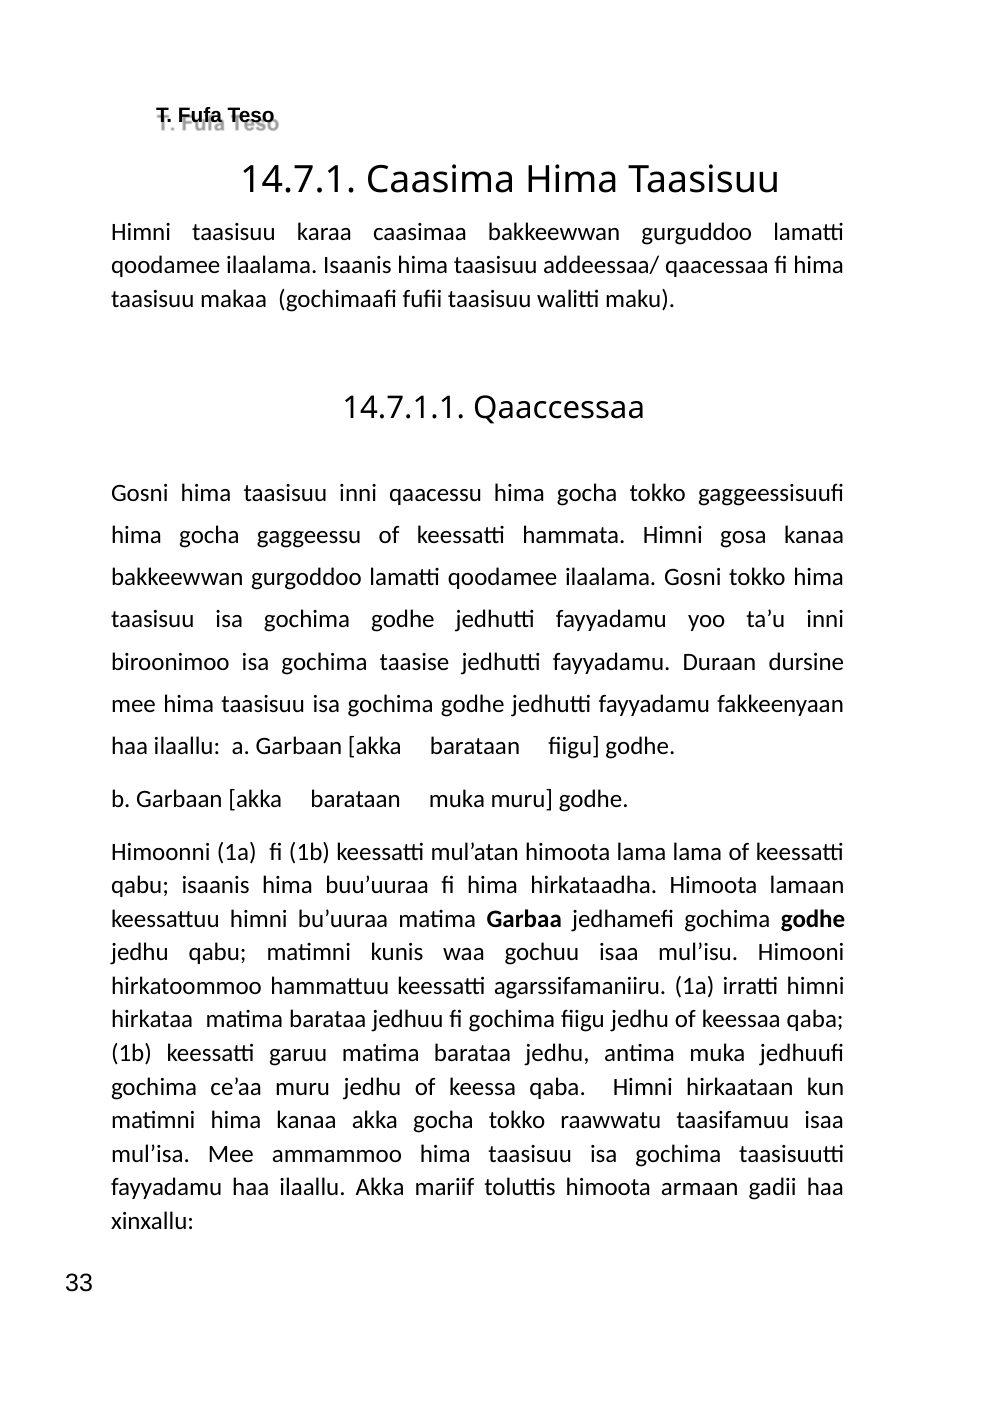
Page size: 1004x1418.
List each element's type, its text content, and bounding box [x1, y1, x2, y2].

subtitle 14.7.1.1. Qaaccessaa [144, 385, 851, 428]
text Gosni hima taasisuu inni qaacessu hima gocha tokko gaggeessisuufi hima gocha gaggeessu of keessatti hammata. Himni gosa kanaa bakkeewwan gurgoddoo lamatti qoodamee ilaalama. Gosni tokko hima taasisuu isa gochima godhe jedhutti fayyadamu yoo ta’u inni biroonimoo isa gochima taasise jedhutti fayyadamu. Duraan dursine mee hima taasisuu isa gochima godhe jedhutti fayyadamu fakkeenyaan haa ilaallu: a. Garbaan [akka barataan fiigu] godhe. [111, 477, 845, 760]
text Himoonni (1a) fi (1b) keessatti mul’atan himoota lama lama of keessatti qabu; isaanis hima buu’uuraa fi hima hirkataadha. Himoota lamaan keessattuu himni bu’uuraa matima Garbaa jedhamefi gochima godhe jedhu qabu; matimni kunis waa gochuu isaa mul’isu. Himooni hirkatoommoo hammattuu keessatti agarssifamaniiru. (1a) irratti himni hirkataa matima barataa jedhuu fi gochima fiigu jedhu of keessaa qaba; (1b) keessatti garuu matima barataa jedhu, antima muka jedhuufi gochima ce’aa muru jedhu of keessa qaba. Himni hirkaataan kun matimni hima kanaa akka gocha tokko raawwatu taasifamuu isaa mul’isa. Mee ammammoo hima taasisuu isa gochima taasisuutti fayyadamu haa ilaallu. Akka mariif toluttis himoota armaan gadii haa xinxallu: [111, 836, 845, 1235]
picture [142, 102, 311, 149]
text b. Garbaan [akka barataan muka muru] godhe. [111, 783, 845, 813]
subtitle 14.7.1. Caasima Hima Taasisuu [240, 153, 851, 204]
text Himni taasisuu karaa caasimaa bakkeewwan gurguddoo lamatti qoodamee ilaalama. Isaanis hima taasisuu addeessaa/ qaacessaa fi hima taasisuu makaa (gochimaafi fufii taasisuu walitti maku). [111, 216, 845, 314]
